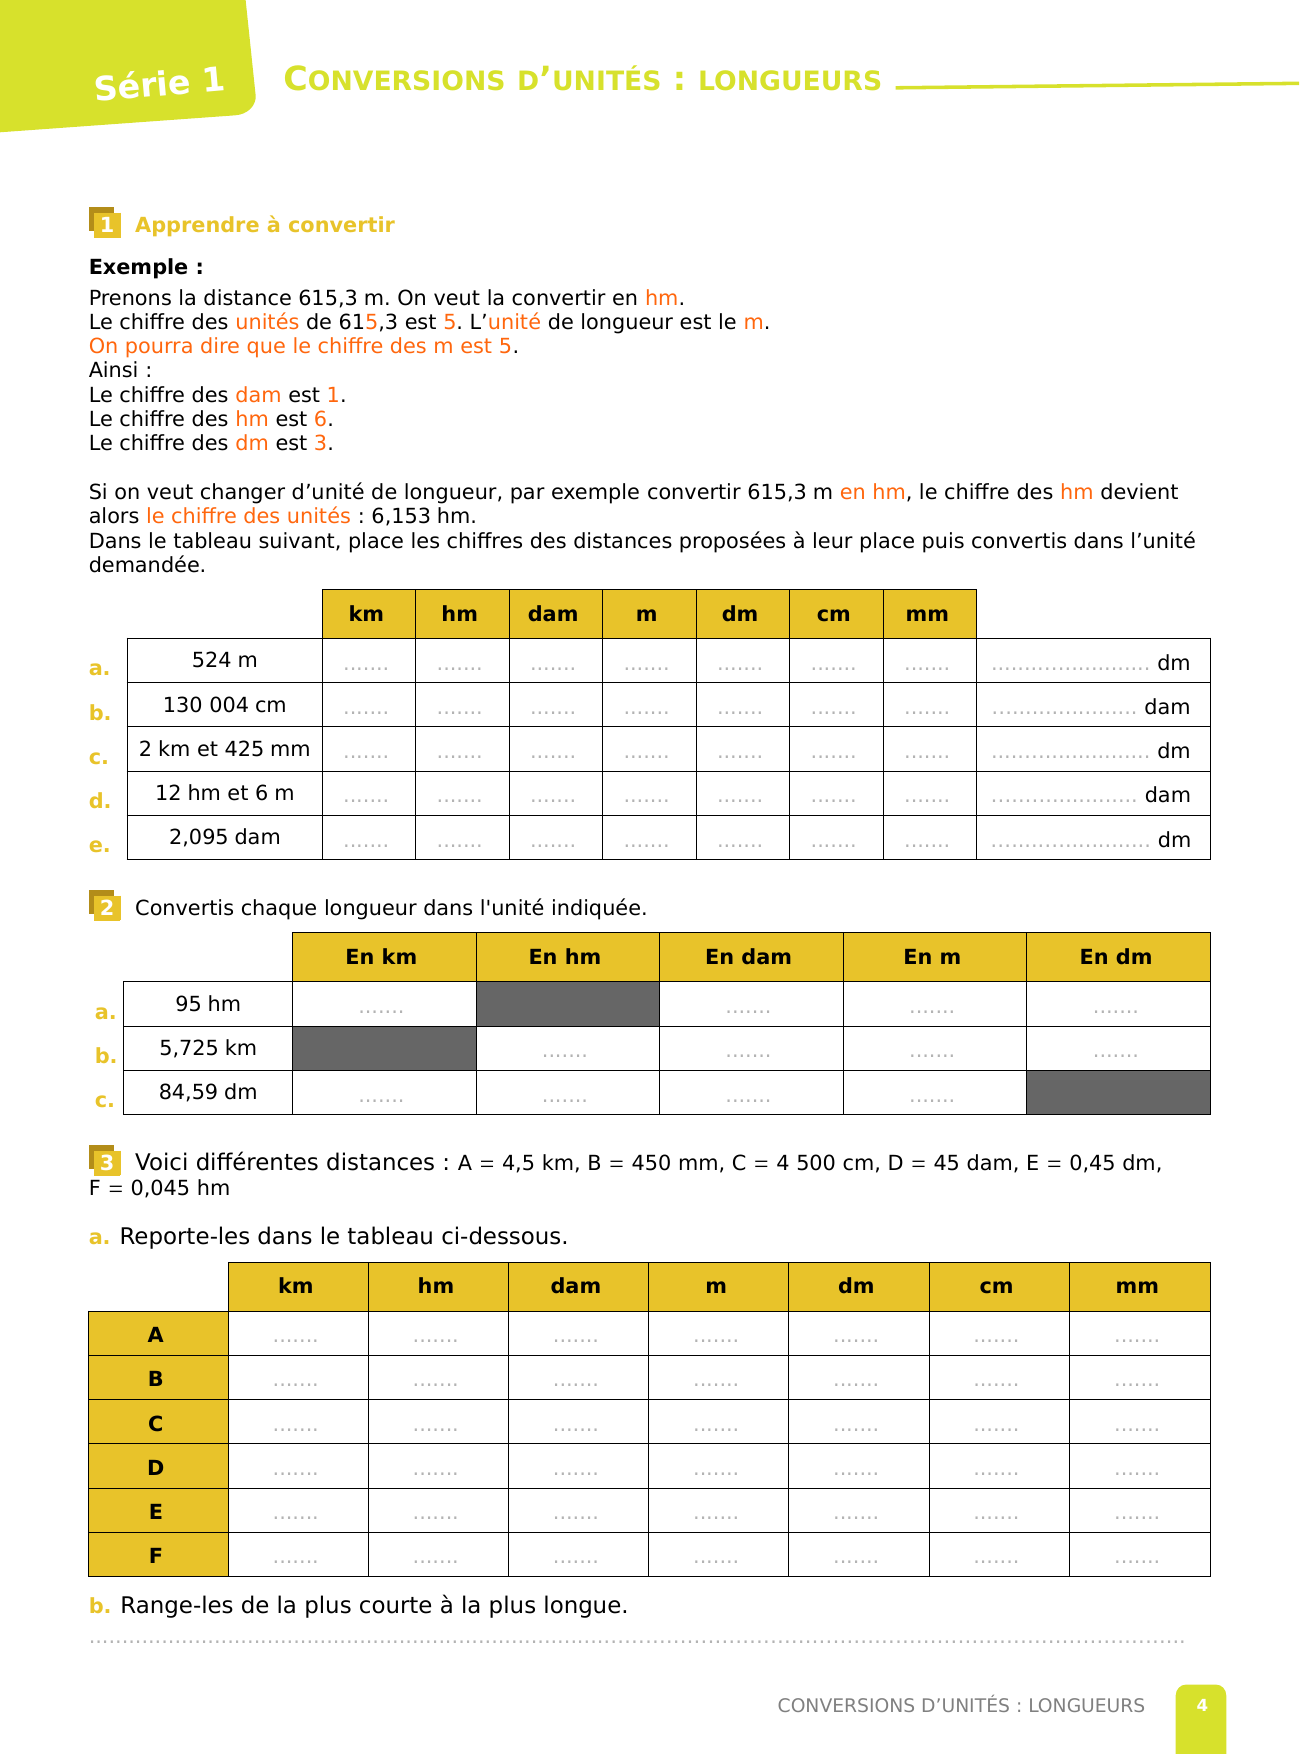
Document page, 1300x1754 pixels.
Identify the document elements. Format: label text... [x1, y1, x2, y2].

table_cell ....... [603, 639, 696, 682]
list Range‑les de la plus courte à la plus longue. [88, 1577, 1211, 1618]
table_header km [229, 1263, 368, 1311]
table_cell ....... [416, 816, 509, 859]
list ..............................................................................………………………………………………………………………... [88, 1624, 1211, 1649]
table_header dm [789, 1263, 929, 1311]
table_cell ....... [509, 1400, 648, 1443]
table_cell ....... [649, 1312, 788, 1355]
text Le chiffre des dm est 3. [88, 431, 1211, 456]
table_cell ....... [603, 727, 696, 771]
table_cell ....... [293, 982, 476, 1026]
table_cell .....…................ dm [977, 727, 1210, 771]
table_cell ....... [510, 816, 602, 859]
table_cell ....... [229, 1489, 368, 1532]
table_cell 2,095 dam [128, 816, 322, 859]
table_cell [89, 1026, 123, 1070]
table_header En dam [660, 933, 843, 981]
table_header En dm [1027, 933, 1210, 981]
table_cell [477, 982, 659, 1026]
table_cell ....... [789, 1533, 929, 1576]
table_cell [89, 1070, 123, 1114]
table_cell ....... [930, 1312, 1069, 1355]
table_cell ....... [697, 772, 789, 815]
table_cell ....... [509, 1312, 648, 1355]
table_header En hm [477, 933, 659, 981]
table_cell ....... [293, 1071, 476, 1114]
text Prenons la distance 615,3 m. On veut la convertir en hm. [88, 285, 1211, 310]
table_cell ....... [229, 1444, 368, 1488]
table_cell [293, 1027, 476, 1070]
table_cell ....... [229, 1356, 368, 1399]
table_cell ....... [884, 683, 976, 726]
table_cell ....... [790, 727, 883, 771]
table_cell ....... [1070, 1312, 1210, 1355]
table_cell ....... [1070, 1444, 1210, 1488]
table_header [124, 932, 292, 981]
table_cell ....... [1070, 1400, 1210, 1443]
table_cell ....... [323, 816, 415, 859]
table_header [977, 589, 1211, 638]
table_cell ....... [1027, 1027, 1210, 1070]
table_cell ....... [649, 1356, 788, 1399]
table_cell ....... [884, 639, 976, 682]
subtitle Convertis chaque longueur dans l'unité indiquée. [88, 889, 1211, 920]
table_cell ....... [510, 727, 602, 771]
table_cell ....... [603, 683, 696, 726]
table_cell ....... [884, 816, 976, 859]
table_cell [1027, 1071, 1210, 1114]
table_cell 95 hm [124, 982, 292, 1026]
table_cell ....... [416, 639, 509, 682]
table_cell C [89, 1400, 228, 1443]
table_cell ....... [790, 639, 883, 682]
table_cell ....... [369, 1400, 508, 1443]
table_cell ....... [1027, 982, 1210, 1026]
table_cell ....... [884, 727, 976, 771]
table_cell …................... dam [977, 683, 1210, 726]
table_cell ........…............. dm [977, 639, 1210, 682]
table_header mm [1070, 1263, 1210, 1311]
table_cell ....... [697, 639, 789, 682]
text Ainsi : [88, 358, 1211, 383]
table_header hm [369, 1263, 508, 1311]
table_cell E [89, 1489, 228, 1532]
table_cell [89, 682, 127, 726]
table_cell 5,725 km [124, 1027, 292, 1070]
table_cell ....... [660, 982, 843, 1026]
table_cell ....... [660, 1027, 843, 1070]
table_cell ....... [369, 1444, 508, 1488]
table_cell ....... [930, 1400, 1069, 1443]
table_header dm [697, 590, 789, 638]
table_cell ....... [509, 1356, 648, 1399]
table_cell ....... [1070, 1533, 1210, 1576]
table_cell [89, 726, 127, 771]
table_cell [89, 815, 127, 859]
table_cell ....... [930, 1444, 1069, 1488]
list Reporte‑les dans le tableau ci-dessous. [88, 1223, 1211, 1250]
table_cell ....... [697, 727, 789, 771]
table_cell ....... [603, 816, 696, 859]
table_cell ....... [369, 1312, 508, 1355]
table_cell 2 km et 425 mm [128, 727, 322, 771]
table_cell ....... [369, 1489, 508, 1532]
table_cell ....... [844, 1027, 1026, 1070]
table_cell [89, 981, 123, 1026]
table_cell ....... [930, 1489, 1069, 1532]
table_cell ....... [510, 772, 602, 815]
table_header m [649, 1263, 788, 1311]
table_cell ....... [790, 683, 883, 726]
subtitle Voici différentes distances : A = 4,5 km, B = 450 mm, C = 4 500 cm, D = 45 dam, E = 0,45 dm, F = 0,045 hm [88, 1144, 1211, 1200]
table_cell ....... [323, 639, 415, 682]
table_cell ....... [323, 772, 415, 815]
table_cell ....... [930, 1533, 1069, 1576]
table_cell ....... [229, 1312, 368, 1355]
table_header m [603, 590, 696, 638]
text Le chiffre des dam est 1. [88, 383, 1211, 407]
table_cell ....... [649, 1533, 788, 1576]
table_cell ....... [789, 1356, 929, 1399]
table_cell ....... [477, 1027, 659, 1070]
subtitle Apprendre à convertir [114, 207, 1211, 237]
table_cell ....... [510, 639, 602, 682]
table_cell ....... [229, 1400, 368, 1443]
table_cell [89, 771, 127, 815]
table_cell ….....…............. dm [977, 816, 1210, 859]
table_cell ....... [509, 1489, 648, 1532]
table_cell ....... [649, 1400, 788, 1443]
text Le chiffre des unités de 615,3 est 5. L’unité de longueur est le m. On pourra dire que le chiffre des m est 5. [88, 310, 1211, 358]
table_cell ....... [884, 772, 976, 815]
table_cell ....... [660, 1071, 843, 1114]
table_cell B [89, 1356, 228, 1399]
table_header En m [844, 933, 1026, 981]
table_cell F [89, 1533, 228, 1576]
table_cell ....... [510, 683, 602, 726]
table_cell ....... [509, 1533, 648, 1576]
table_header [89, 932, 124, 981]
table_cell ....... [509, 1444, 648, 1488]
table_cell ....... [323, 683, 415, 726]
table_header [127, 589, 322, 638]
table_cell 84,59 dm [124, 1071, 292, 1114]
table_cell [89, 638, 127, 682]
table_cell ....... [369, 1533, 508, 1576]
table_cell ....... [789, 1312, 929, 1355]
table_cell ....... [369, 1356, 508, 1399]
table_header [89, 589, 127, 638]
table_cell ....... [790, 772, 883, 815]
table_cell ....... [790, 816, 883, 859]
table_cell ....... [789, 1444, 929, 1488]
table_cell ....... [697, 683, 789, 726]
table_header cm [790, 590, 883, 638]
table_header dam [509, 1263, 648, 1311]
table_cell 12 hm et 6 m [128, 772, 322, 815]
table_cell ....... [844, 1071, 1026, 1114]
table_cell ....... [1070, 1489, 1210, 1532]
table_cell A [89, 1312, 228, 1355]
table_header km [323, 590, 415, 638]
table_cell ....... [789, 1489, 929, 1532]
table_header [89, 1262, 228, 1311]
table_cell ....... [789, 1400, 929, 1443]
table_cell ....... [649, 1444, 788, 1488]
table_cell ....... [416, 683, 509, 726]
text Le chiffre des hm est 6. [88, 407, 1211, 431]
table_cell 524 m [128, 639, 322, 682]
text Exemple : [88, 255, 1211, 279]
table_header dam [510, 590, 602, 638]
table_cell ....... [1070, 1356, 1210, 1399]
table_cell ....... [649, 1489, 788, 1532]
table_cell 130 004 cm [128, 683, 322, 726]
table_cell ....... [229, 1533, 368, 1576]
list Dans le tableau suivant, place les chiffres des distances proposées à leur place puis convertis dans l’unité demandée. [88, 529, 1211, 577]
table_cell ....... [930, 1356, 1069, 1399]
table_cell ....... [323, 727, 415, 771]
table_cell ....... [477, 1071, 659, 1114]
table_header hm [416, 590, 509, 638]
table_cell …..….............. dam [977, 772, 1210, 815]
table_cell D [89, 1444, 228, 1488]
table_cell ....... [416, 772, 509, 815]
table_cell ....... [603, 772, 696, 815]
table_cell ....... [697, 816, 789, 859]
table_header En km [293, 933, 476, 981]
table_header cm [930, 1263, 1069, 1311]
table_header mm [884, 590, 976, 638]
text Si on veut changer d’unité de longueur, par exemple convertir 615,3 m en hm, le chiffre des hm devient alors le chiffre des unités : 6,153 hm. [88, 480, 1211, 529]
table_cell ....... [416, 727, 509, 771]
table_cell ....... [844, 982, 1026, 1026]
